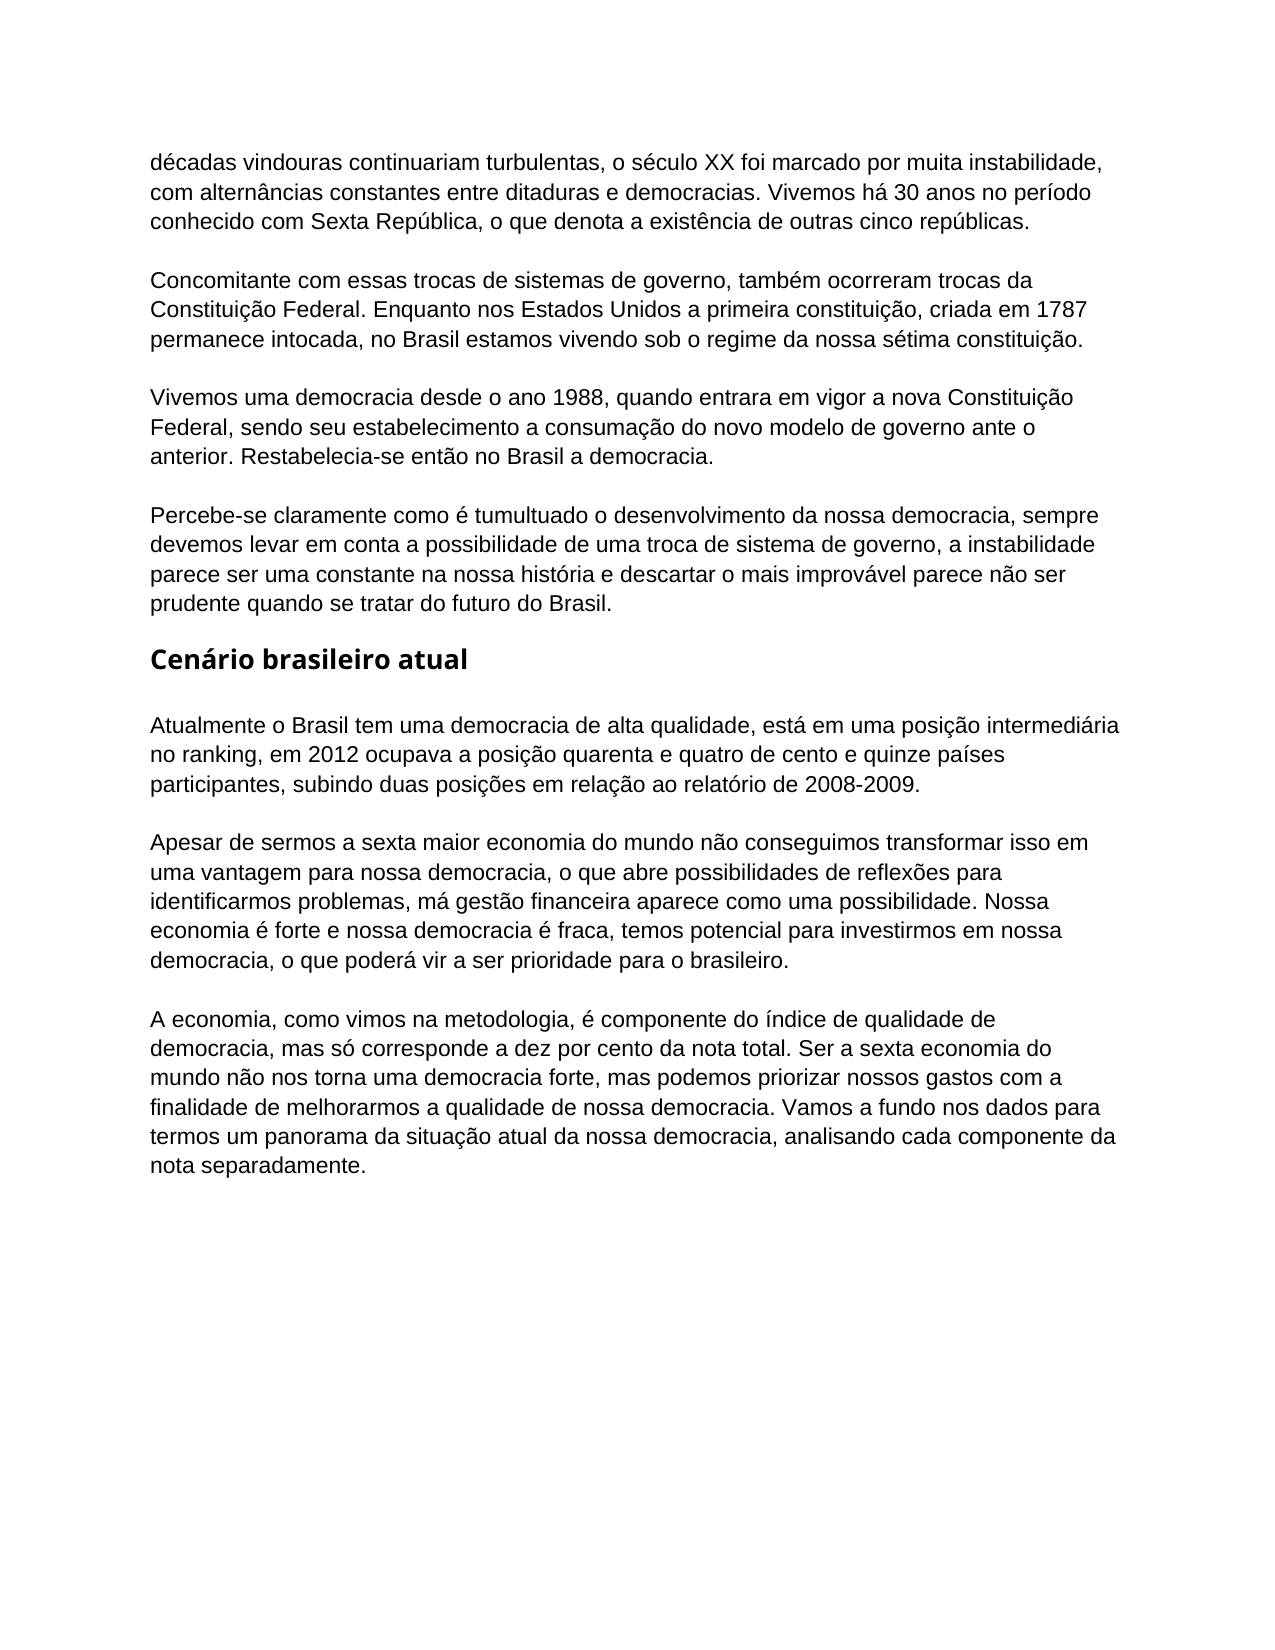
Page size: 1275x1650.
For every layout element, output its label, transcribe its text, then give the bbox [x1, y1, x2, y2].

text Atualmente o Brasil tem uma democracia de alta qualidade, está em uma posição intermediária no ranking, em 2012 ocupava a posição quarenta e quatro de cento e quinze países participantes, subindo duas posições em relação ao relatório de 2008-2009. [150, 713, 1125, 797]
text décadas vindouras continuariam turbulentas, o século XX foi marcado por muita instabilidade, com alternâncias constantes entre ditaduras e democracias. Vivemos há 30 anos no período conhecido com Sexta República, o que denota a existência de outras cinco repúblicas. [150, 150, 1125, 234]
subtitle Cenário brasileiro atual [150, 641, 1125, 678]
text Concomitante com essas trocas de sistemas de governo, também ocorreram trocas da Constituição Federal. Enquanto nos Estados Unidos a primeira constituição, criada em 1787 permanece intocada, no Brasil estamos vivendo sob o regime da nossa sétima constituição. [150, 267, 1125, 352]
text Percebe-se claramente como é tumultuado o desenvolvimento da nossa democracia, sempre devemos levar em conta a possibilidade de uma troca de sistema de governo, a instabilidade parece ser uma constante na nossa história e descartar o mais improvável parece não ser prudente quando se tratar do futuro do Brasil. [150, 502, 1125, 616]
text Apesar de sermos a sexta maior economia do mundo não conseguimos transformar isso em uma vantagem para nossa democracia, o que abre possibilidades de reflexões para identificarmos problemas, má gestão financeira aparece como uma possibilidade. Nossa economia é forte e nossa democracia é fraca, temos potencial para investirmos em nossa democracia, o que poderá vir a ser prioridade para o brasileiro. [150, 830, 1125, 973]
text A economia, como vimos na metodologia, é componente do índice de qualidade de democracia, mas só corresponde a dez por cento da nota total. Ser a sexta economia do mundo não nos torna uma democracia forte, mas podemos priorizar nossos gastos com a finalidade de melhorarmos a qualidade de nossa democracia. Vamos a fundo nos dados para termos um panorama da situação atual da nossa democracia, analisando cada componente da nota separadamente. [150, 1006, 1125, 1179]
text Vivemos uma democracia desde o ano 1988, quando entrara em vigor a nova Constituição Federal, sendo seu estabelecimento a consumação do novo modelo de governo ante o anterior. Restabelecia-se então no Brasil a democracia. [150, 385, 1125, 469]
